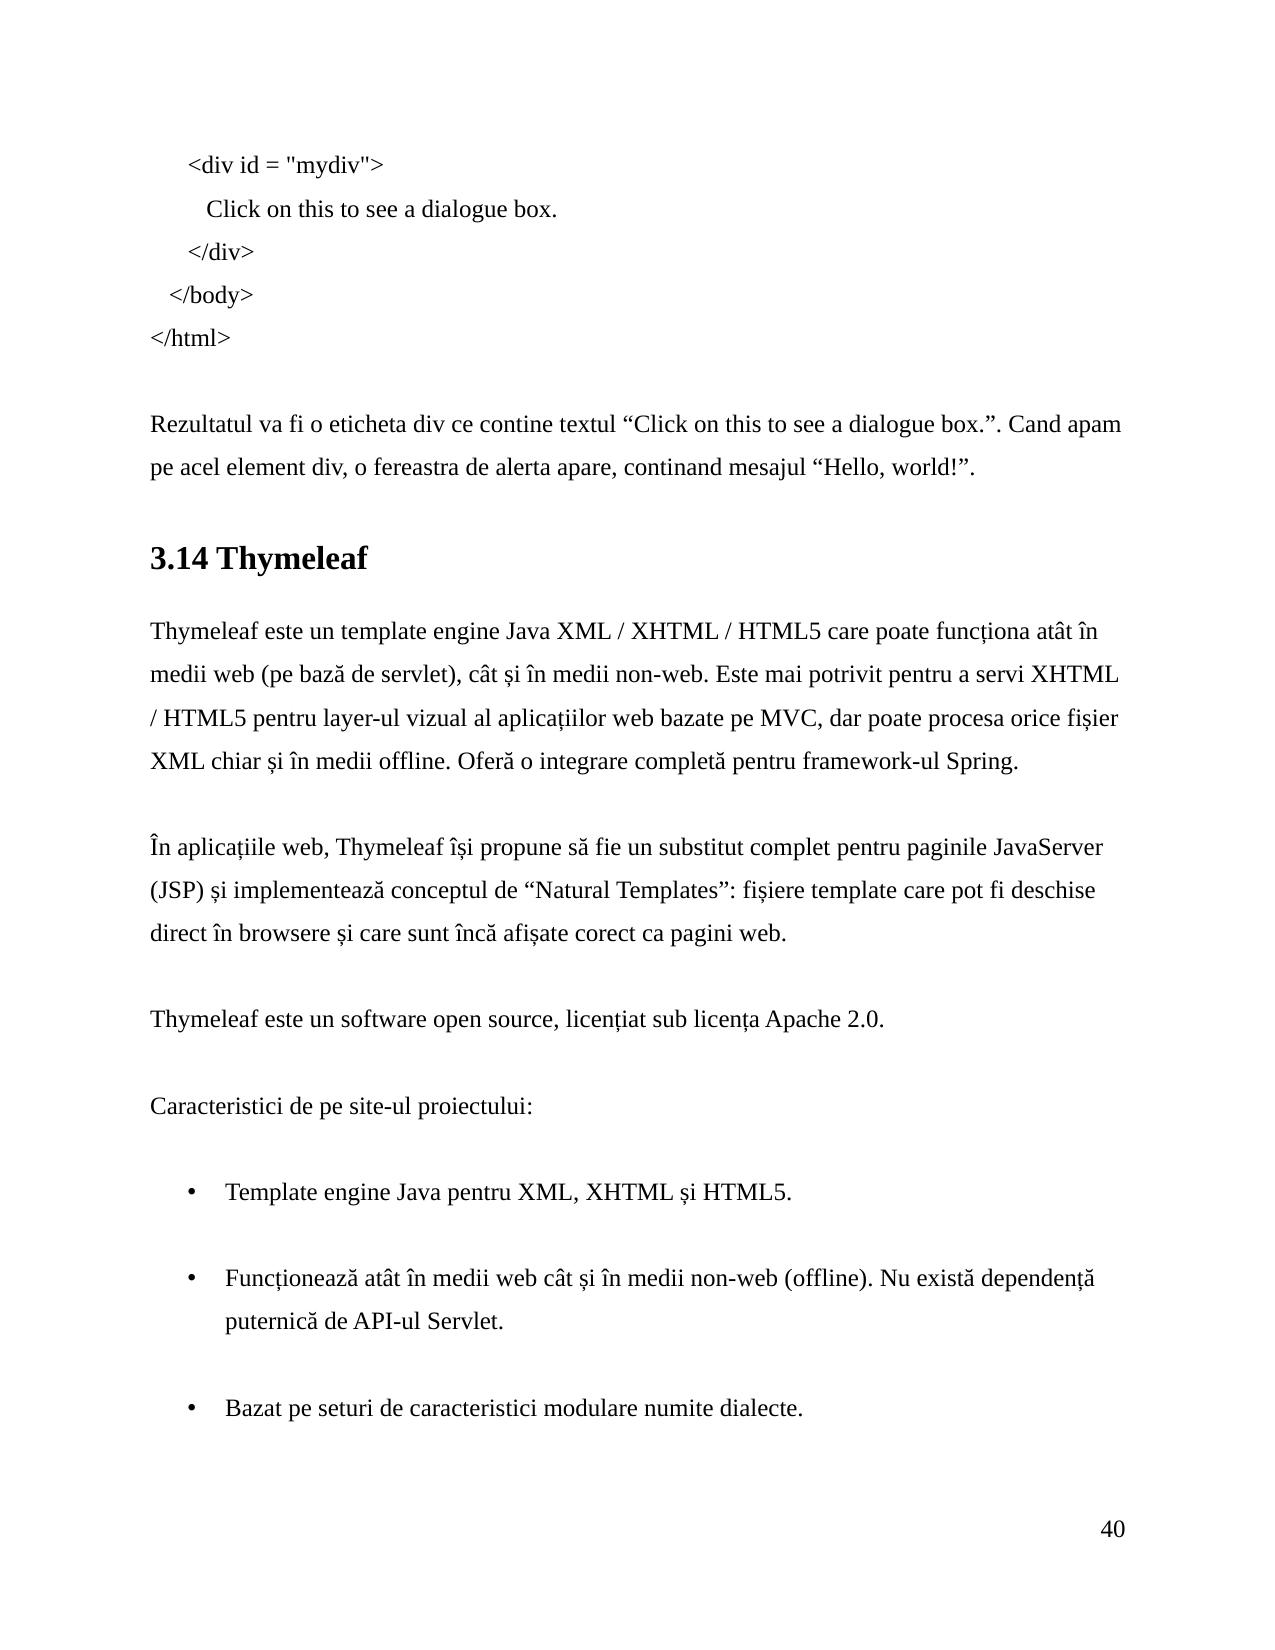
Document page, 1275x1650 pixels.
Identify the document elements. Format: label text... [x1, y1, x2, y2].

list Funcționează atât în ​​medii web cât și în medii non-web (offline). Nu există dependență puternică de API-ul Servlet. [187, 1263, 1125, 1335]
list Template engine Java pentru XML, XHTML și HTML5. [187, 1177, 1125, 1206]
text Caracteristici de pe site-ul proiectului: [150, 1091, 1125, 1119]
text Click on this to see a dialogue box. [150, 194, 1125, 222]
text </html> [150, 323, 1125, 352]
text Thymeleaf este un template engine Java XML / XHTML / HTML5 care poate funcționa atât în medii web (pe bază de servlet), cât și în medii non-web. Este mai potrivit pentru a servi XHTML / HTML5 pentru layer-ul vizual al aplicațiilor web bazate pe MVC, dar poate procesa orice fișier XML chiar și în medii offline. Oferă o integrare completă pentru framework-ul Spring. [150, 616, 1125, 774]
text </div> [150, 237, 1125, 266]
text În aplicațiile web, Thymeleaf își propune să fie un substitut complet pentru paginile JavaServer (JSP) și implementează conceptul de “Natural Templates”: fișiere template care pot fi deschise direct în browsere și care sunt încă afișate corect ca pagini web. [150, 832, 1125, 947]
text </body> [150, 280, 1125, 309]
text Thymeleaf este un software open source, licențiat sub licența Apache 2.0. [150, 1004, 1125, 1033]
list Bazat pe seturi de caracteristici modulare numite dialecte. [187, 1393, 1125, 1421]
text Rezultatul va fi o eticheta div ce contine textul “Click on this to see a dialogue box.”. Cand apam pe acel element div, o fereastra de alerta apare, continand mesajul “Hello, world!”. [150, 409, 1125, 481]
subtitle 3.14 Thymeleaf [150, 539, 1125, 577]
text <div id = "mydiv"> [150, 151, 1125, 179]
